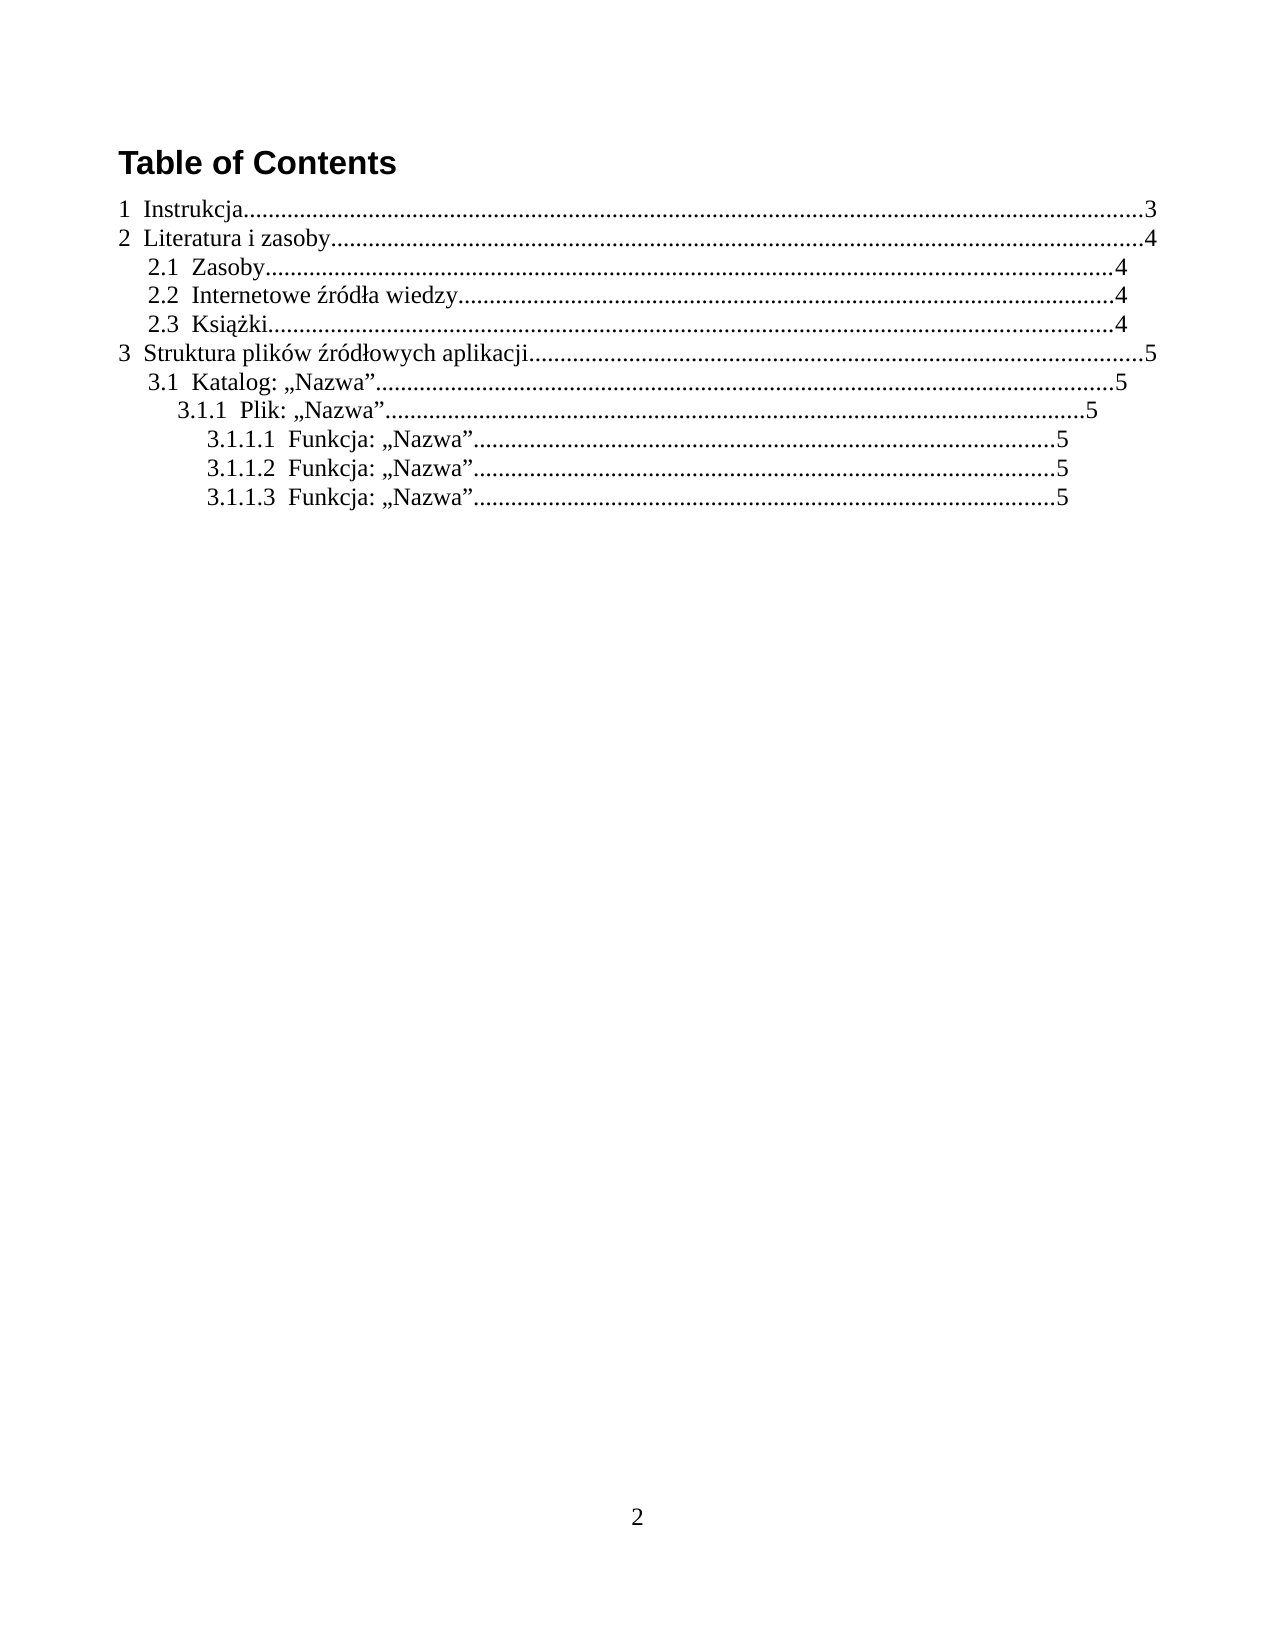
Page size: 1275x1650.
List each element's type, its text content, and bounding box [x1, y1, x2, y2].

text 3 Struktura plików źródłowych aplikacji 5 [118, 338, 1157, 367]
text 2.1 Zasoby 4 [148, 252, 1157, 280]
text 3.1 Katalog: „Nazwa” 5 [148, 367, 1157, 395]
text 2 Literatura i zasoby 4 [118, 223, 1157, 252]
text 3.1.1.2 Funkcja: „Nazwa” 5 [207, 453, 1157, 482]
text 3.1.1.3 Funkcja: „Nazwa” 5 [207, 482, 1157, 510]
text 1 Instrukcja 3 [118, 194, 1157, 223]
subtitle Table of Contents [118, 143, 1157, 182]
text 2.3 Książki 4 [148, 309, 1157, 338]
text 3.1.1.1 Funkcja: „Nazwa” 5 [207, 424, 1157, 453]
text 2.2 Internetowe źródła wiedzy 4 [148, 280, 1157, 309]
text 3.1.1 Plik: „Nazwa” 5 [177, 395, 1157, 424]
